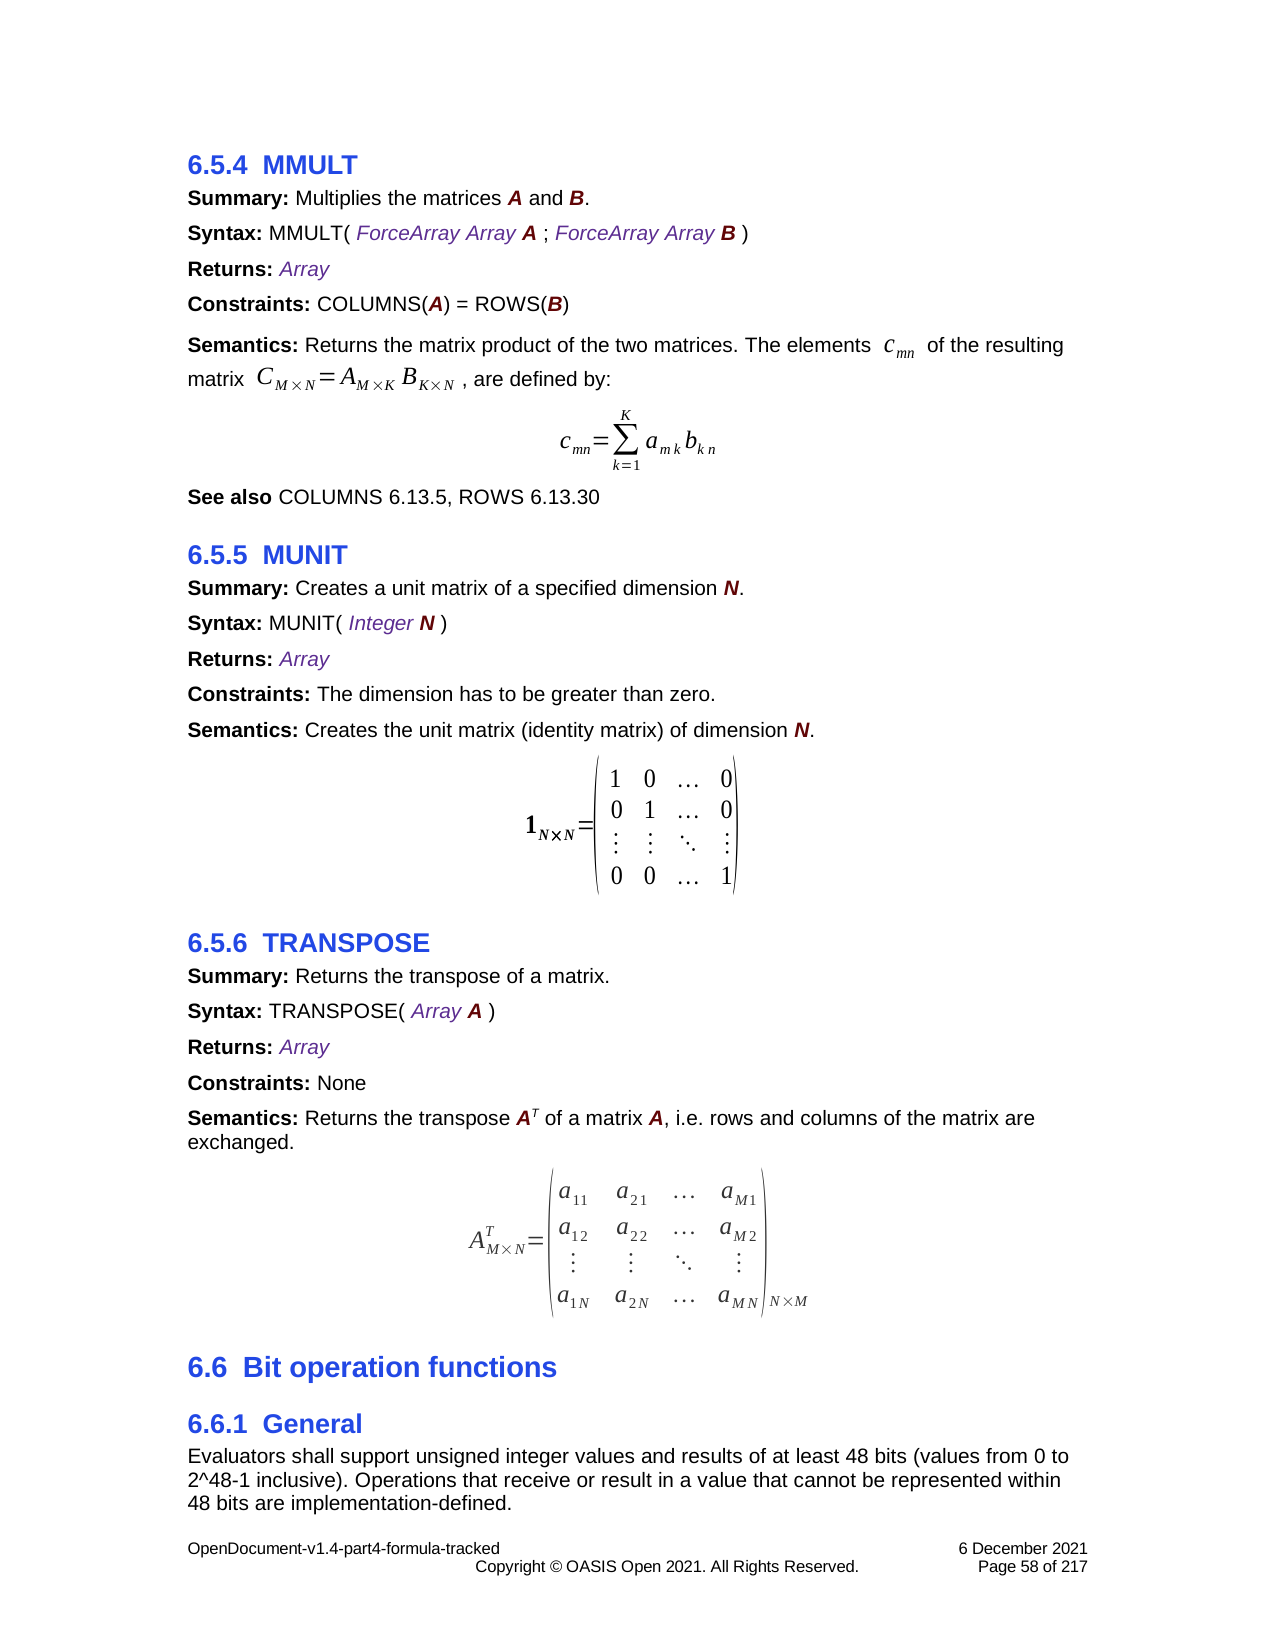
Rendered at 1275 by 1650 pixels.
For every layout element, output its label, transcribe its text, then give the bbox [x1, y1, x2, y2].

text Syntax: MMULT( ForceArray Array A ; ForceArray Array B ) [187, 222, 1088, 245]
subtitle TRANSPOSE [187, 928, 1088, 958]
text Semantics: Creates the unit matrix (identity matrix) of dimension N. [187, 718, 1088, 742]
text Constraints: COLUMNS(A) = ROWS(B) [187, 293, 1088, 316]
text Returns: Array [187, 647, 1088, 671]
subtitle MUNIT [187, 540, 1088, 570]
subtitle General [187, 1409, 1088, 1439]
text Returns: Array [187, 1036, 1088, 1059]
text Semantics: Returns the transpose AT of a matrix A, i.e. rows and columns of the matrix are exchanged. [187, 1107, 1088, 1154]
text Syntax: MUNIT( Integer N ) [187, 612, 1088, 635]
text Constraints: None [187, 1071, 1088, 1095]
subtitle Bit operation functions [187, 1351, 1088, 1384]
text Constraints: The dimension has to be greater than zero. [187, 683, 1088, 706]
subtitle MMULT [187, 150, 1088, 180]
text Syntax: TRANSPOSE( Array A ) [187, 1000, 1088, 1023]
text Evaluators shall support unsigned integer values and results of at least 48 bits (values from 0 to 2^48-1 inclusive). Operations that receive or result in a value that cannot be represented within 48 bits are implementation-defined. [187, 1445, 1088, 1515]
text See also COLUMNS 6.13.5, ROWS 6.13.30 [187, 485, 1088, 509]
text Summary: Creates a unit matrix of a specified dimension N. [187, 576, 1088, 599]
text Returns: Array [187, 257, 1088, 281]
text Summary: Returns the transpose of a matrix. [187, 964, 1088, 988]
text Summary: Multiplies the matrices A and B. [187, 186, 1088, 209]
text Semantics: Returns the matrix product of the two matrices. The elements of the resulting matrix , are defined by: [187, 328, 1088, 394]
